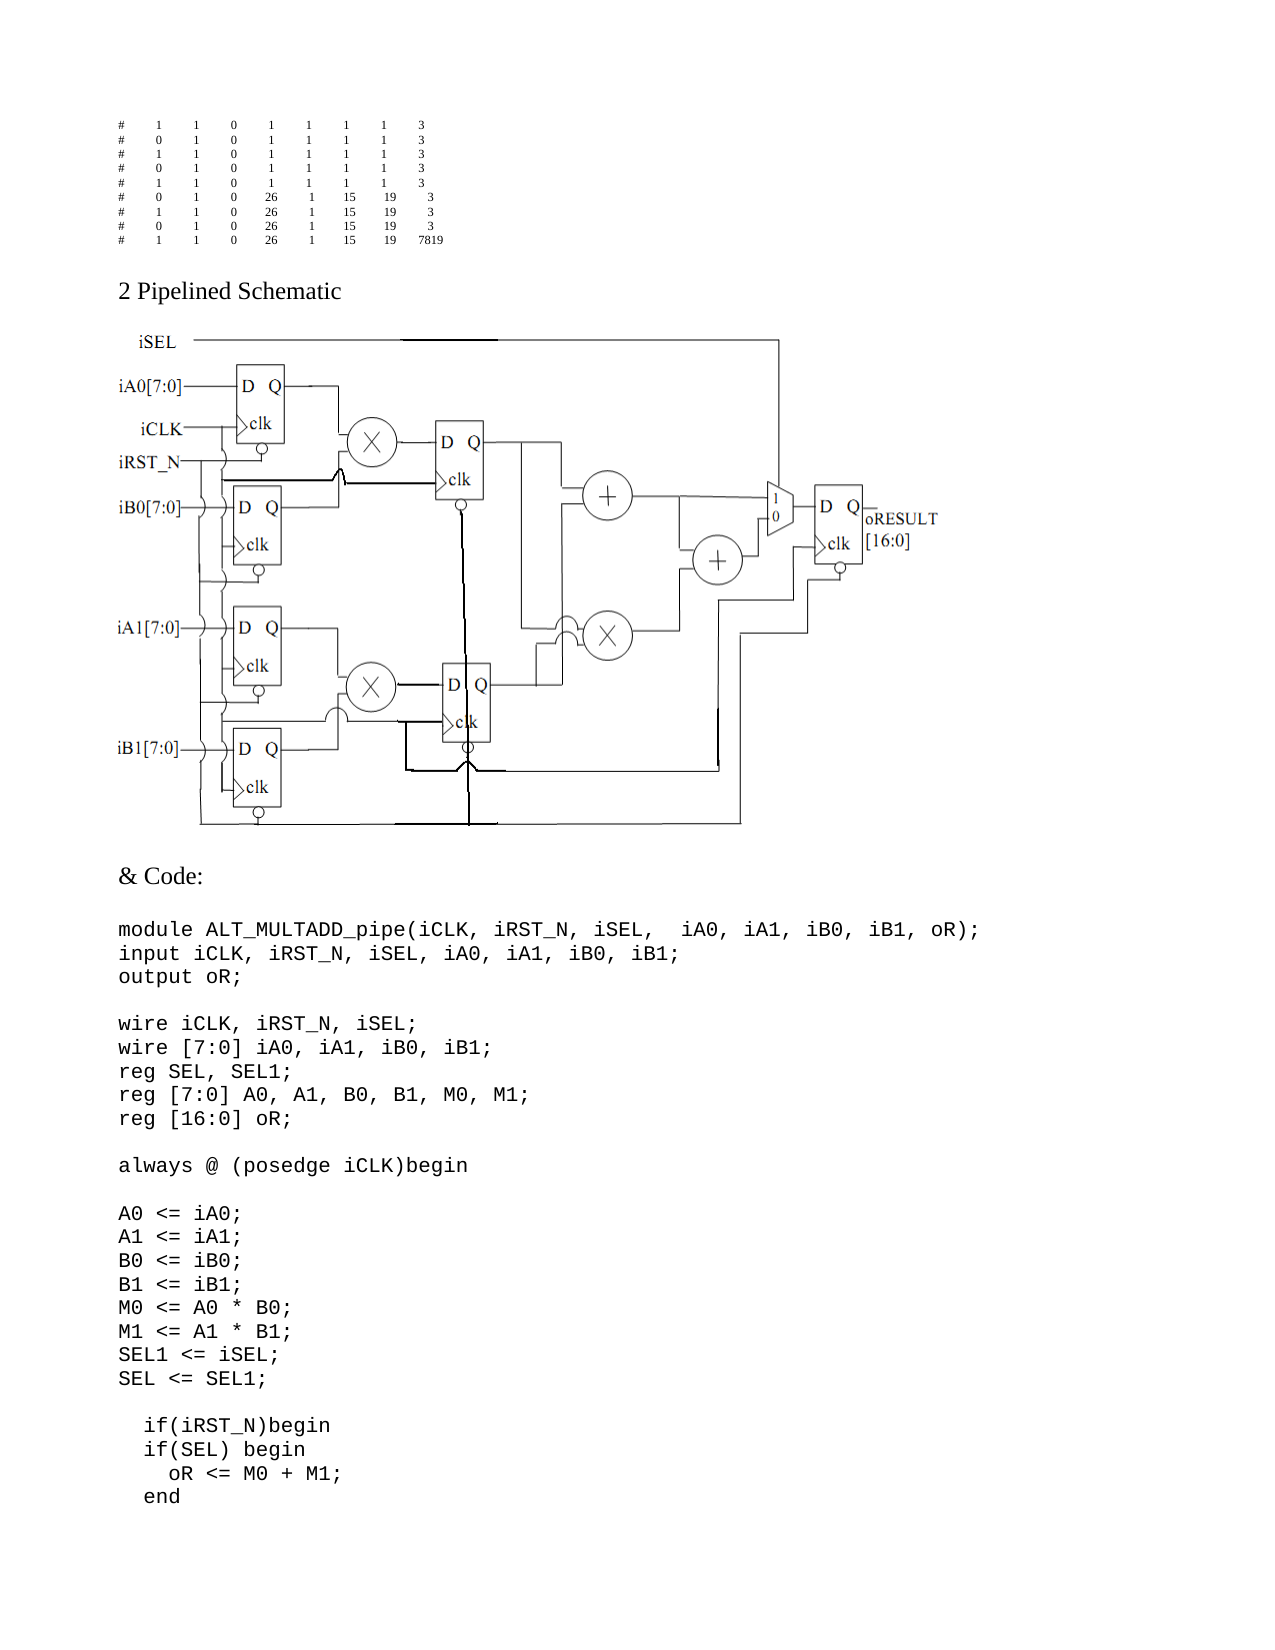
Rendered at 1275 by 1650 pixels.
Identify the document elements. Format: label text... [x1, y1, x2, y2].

text input iCLK, iRST_N, iSEL, iA0, iA1, iB0, iB1; [118, 942, 1157, 966]
text SEL <= SEL1; [118, 1368, 1157, 1392]
text # 1 1 0 1 1 1 1 3 [118, 118, 1157, 132]
text # 0 1 0 26 1 15 19 3 [118, 190, 1157, 204]
text if(iRST_N)begin [118, 1415, 1157, 1439]
text if(SEL) begin [118, 1439, 1157, 1463]
text A0 <= iA0; [118, 1203, 1157, 1226]
text wire [7:0] iA0, iA1, iB0, iB1; [118, 1037, 1157, 1061]
text # 0 1 0 1 1 1 1 3 [118, 161, 1157, 176]
text SEL1 <= iSEL; [118, 1344, 1157, 1368]
text reg [7:0] A0, A1, B0, B1, M0, M1; [118, 1084, 1157, 1108]
text oR <= M0 + M1; [118, 1463, 1157, 1486]
text module ALT_MULTADD_pipe(iCLK, iRST_N, iSEL, iA0, iA1, iB0, iB1, oR); [118, 919, 1157, 942]
text reg [16:0] oR; [118, 1108, 1157, 1132]
text end [118, 1486, 1157, 1510]
text # 0 1 0 26 1 15 19 3 [118, 219, 1157, 233]
text # 1 1 0 1 1 1 1 3 [118, 147, 1157, 161]
text output oR; [118, 966, 1157, 990]
text M1 <= A1 * B1; [118, 1321, 1157, 1344]
text A1 <= iA1; [118, 1226, 1157, 1250]
text & Code: [118, 861, 1157, 890]
text # 1 1 0 26 1 15 19 3 [118, 204, 1157, 219]
text B1 <= iB1; [118, 1273, 1157, 1297]
text always @ (posedge iCLK)begin [118, 1155, 1157, 1179]
text wire iCLK, iRST_N, iSEL; [118, 1013, 1157, 1037]
text # 1 1 0 1 1 1 1 3 [118, 176, 1157, 190]
text M0 <= A0 * B0; [118, 1297, 1157, 1321]
text 2 Pipelined Schematic [118, 276, 1157, 305]
picture [118, 333, 1157, 833]
text reg SEL, SEL1; [118, 1061, 1157, 1084]
text B0 <= iB0; [118, 1250, 1157, 1273]
text # 0 1 0 1 1 1 1 3 [118, 132, 1157, 147]
text # 1 1 0 26 1 15 19 7819 [118, 233, 1157, 247]
